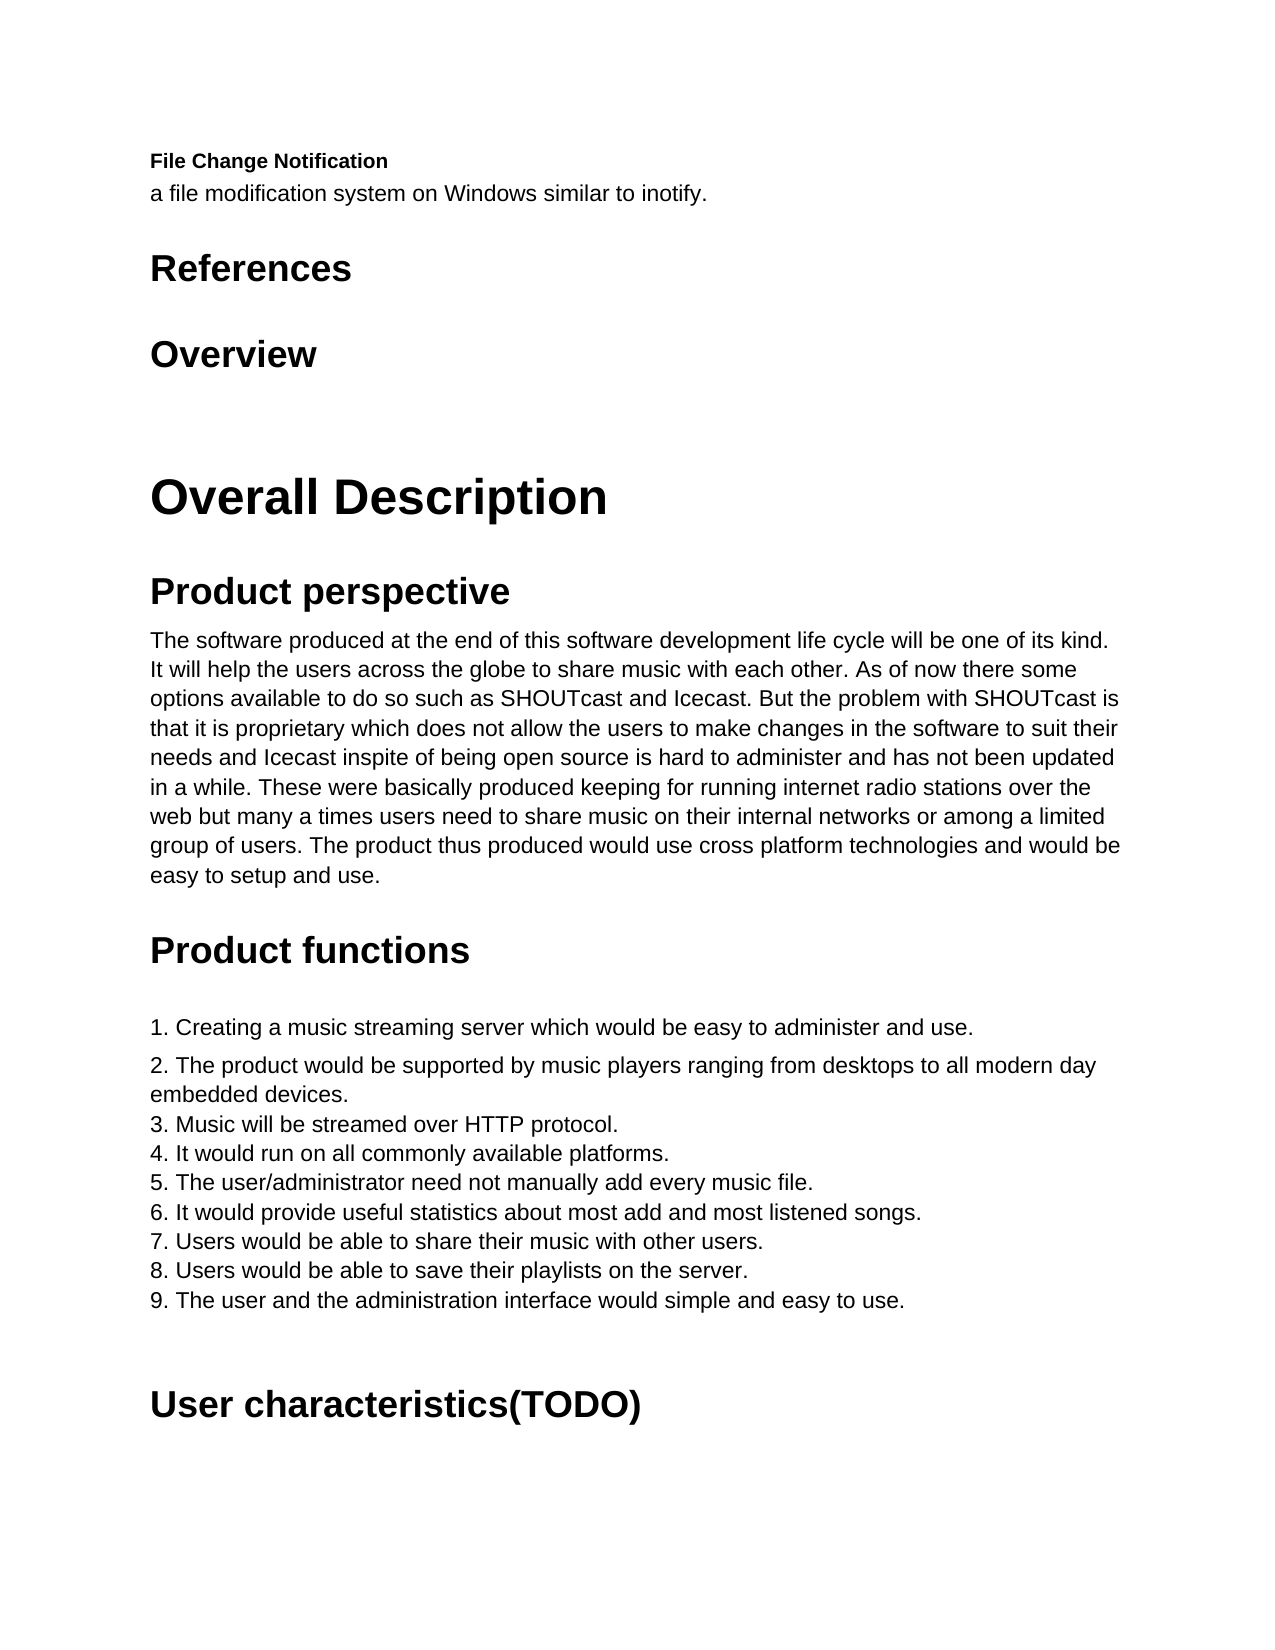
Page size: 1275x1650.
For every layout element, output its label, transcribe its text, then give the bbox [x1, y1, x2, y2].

text 5. The user/administrator need not manually add every music file. [150, 1170, 1125, 1196]
subtitle References [150, 248, 1125, 289]
text 7. Users would be able to share their music with other users. [150, 1229, 1125, 1254]
subtitle Overall Description [150, 469, 1125, 525]
text 2. The product would be supported by music players ranging from desktops to all modern day embedded devices. [150, 1052, 1125, 1107]
text 9. The user and the administration interface would simple and easy to use. [150, 1287, 1125, 1313]
text The software produced at the end of this software development life cycle will be one of its kind. It will help the users across the globe to share music with each other. As of now there some options available to do so such as SHOUTcast and Icecast. But the problem with SHOUTcast is that it is proprietary which does not allow the users to make changes in the software to suit their needs and Icecast inspite of being open source is hard to administer and has not been updated in a while. These were basically produced keeping for running internet radio stations over the web but many a times users need to share music on their internal networks or among a limited group of users. The product thus produced would use cross platform technologies and would be easy to setup and use. [150, 627, 1125, 888]
subtitle Overview [150, 333, 1125, 375]
subtitle 1. Creating a music streaming server which would be easy to administer and use. [150, 1015, 1125, 1040]
subtitle Product functions [150, 929, 1125, 971]
subtitle Product perspective [150, 571, 1125, 613]
subtitle File Change Notification [150, 150, 1125, 173]
text 4. It would run on all commonly available platforms. [150, 1141, 1125, 1166]
text 3. Music will be streamed over HTTP protocol. [150, 1111, 1125, 1137]
text 6. It would provide useful statistics about most add and most listened songs. [150, 1199, 1125, 1225]
subtitle User characteristics(TODO) [150, 1384, 1125, 1426]
text a file modification system on Windows similar to inotify. [150, 181, 1125, 206]
text 8. Users would be able to save their playlists on the server. [150, 1258, 1125, 1284]
